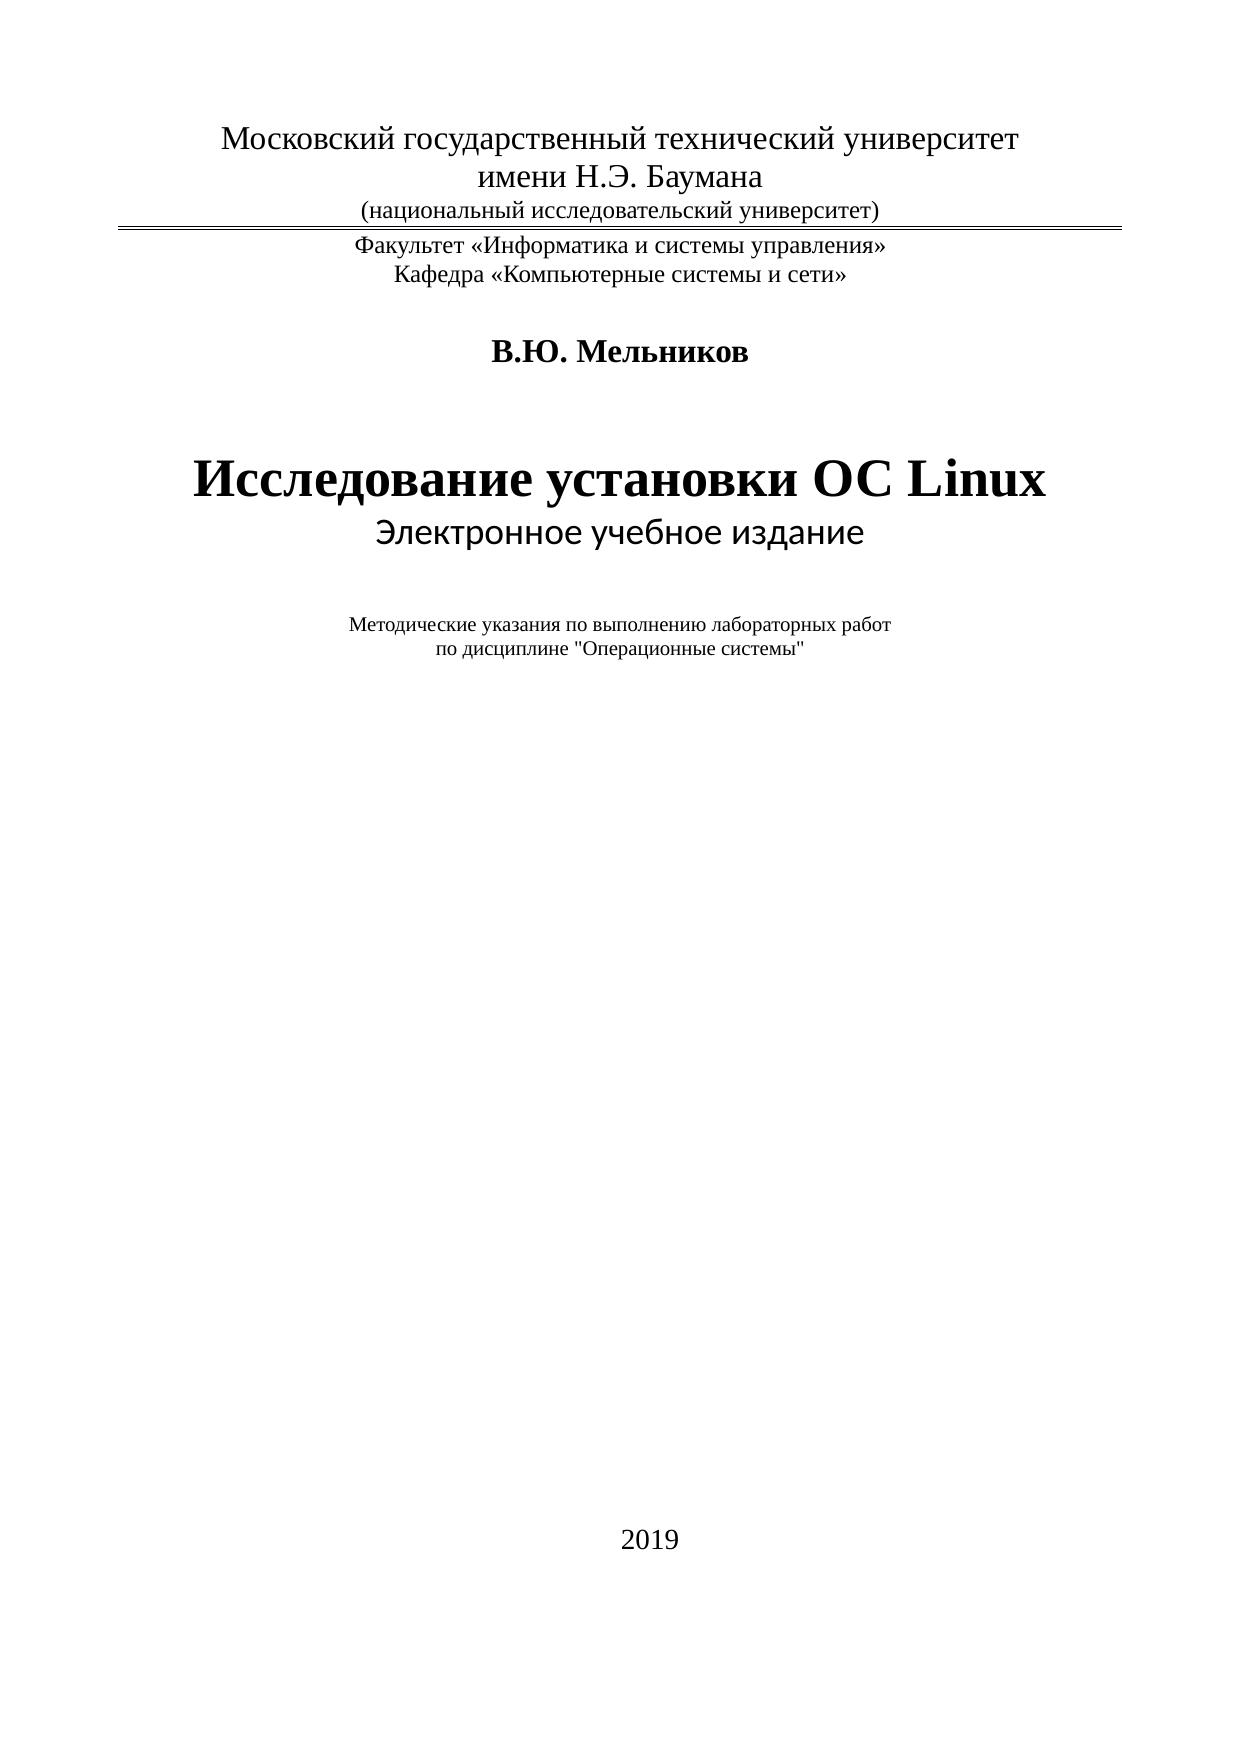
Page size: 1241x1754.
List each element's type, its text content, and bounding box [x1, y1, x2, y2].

text Методические указания по выполнению лабораторных работ [118, 612, 1122, 636]
text Московский государственный технический университет [118, 118, 1122, 156]
text Кафедра «Компьютерные системы и сети» [118, 259, 1122, 288]
text В.Ю. Мельников [118, 331, 1122, 369]
text Исследование установки ОС Linux [118, 446, 1122, 508]
text имени Н.Э. Баумана [118, 156, 1122, 195]
text Факультет «Информатика и системы управления» [118, 230, 1122, 259]
text 2019 [118, 1522, 1107, 1556]
text Электронное учебное издание [118, 508, 1122, 554]
text (национальный исследовательский университет) [118, 195, 1122, 226]
text по дисциплине "Операционные системы" [118, 636, 1122, 660]
